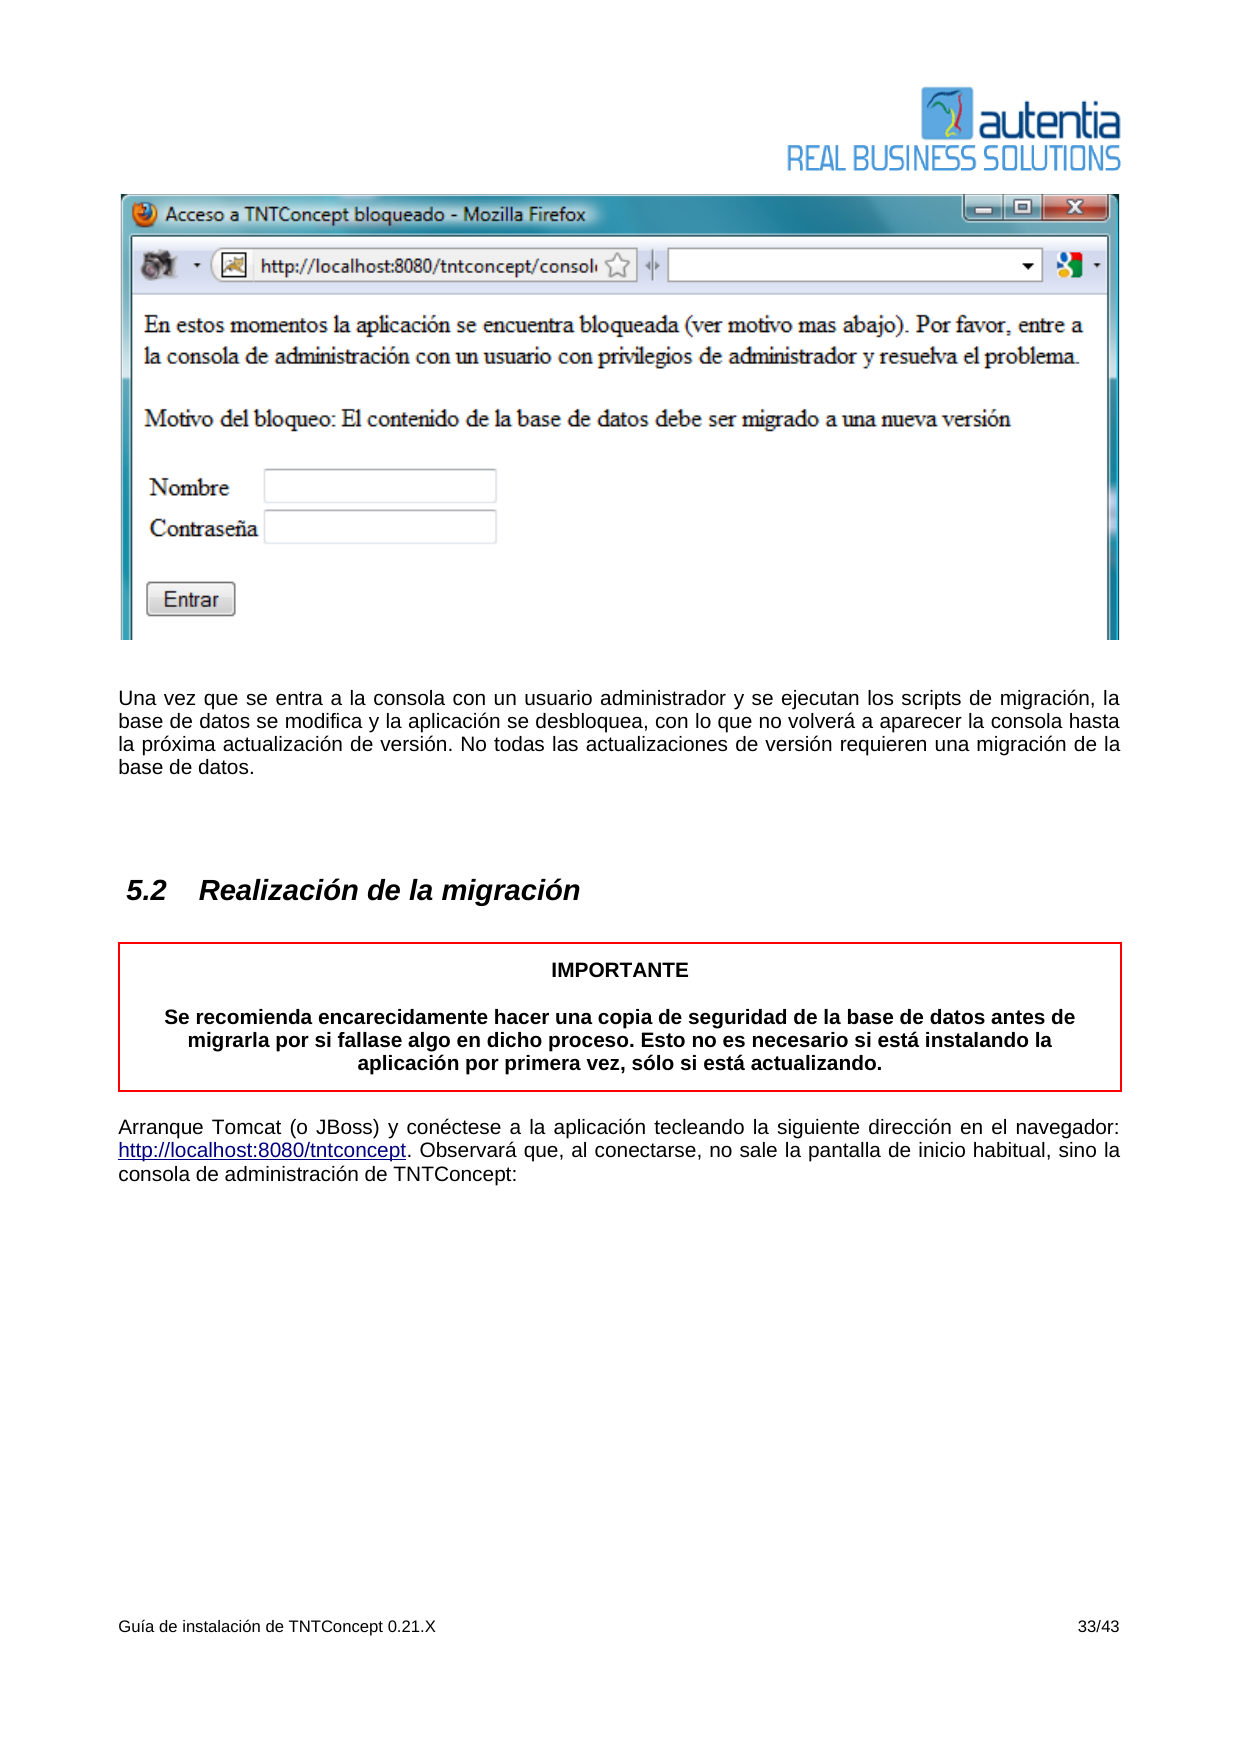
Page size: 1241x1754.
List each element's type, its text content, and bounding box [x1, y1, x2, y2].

picture [120, 194, 1120, 640]
text IMPORTANTE [120, 944, 1120, 982]
text Se recomienda encarecidamente hacer una copia de seguridad de la base de datos antes de migrarla por si fallase algo en dicho proceso. Esto no es necesario si está instalando la aplicación por primera vez, sólo si está actualizando. [120, 988, 1120, 1090]
picture [782, 85, 1123, 178]
subtitle Realización de la migración [118, 874, 1122, 906]
text Arranque Tomcat (o JBoss) y conéctese a la aplicación tecleando la siguiente dirección en el navegador: http://localhost:8080/tntconcept. Observará que, al conectarse, no sale la pantalla de inicio habitual, sino la consola de administración de TNTConcept: [118, 1116, 1122, 1185]
text Una vez que se entra a la consola con un usuario administrador y se ejecutan los scripts de migración, la base de datos se modifica y la aplicación se desbloquea, con lo que no volverá a aparecer la consola hasta la próxima actualización de versión. No todas las actualizaciones de versión requieren una migración de la base de datos. [118, 686, 1122, 779]
